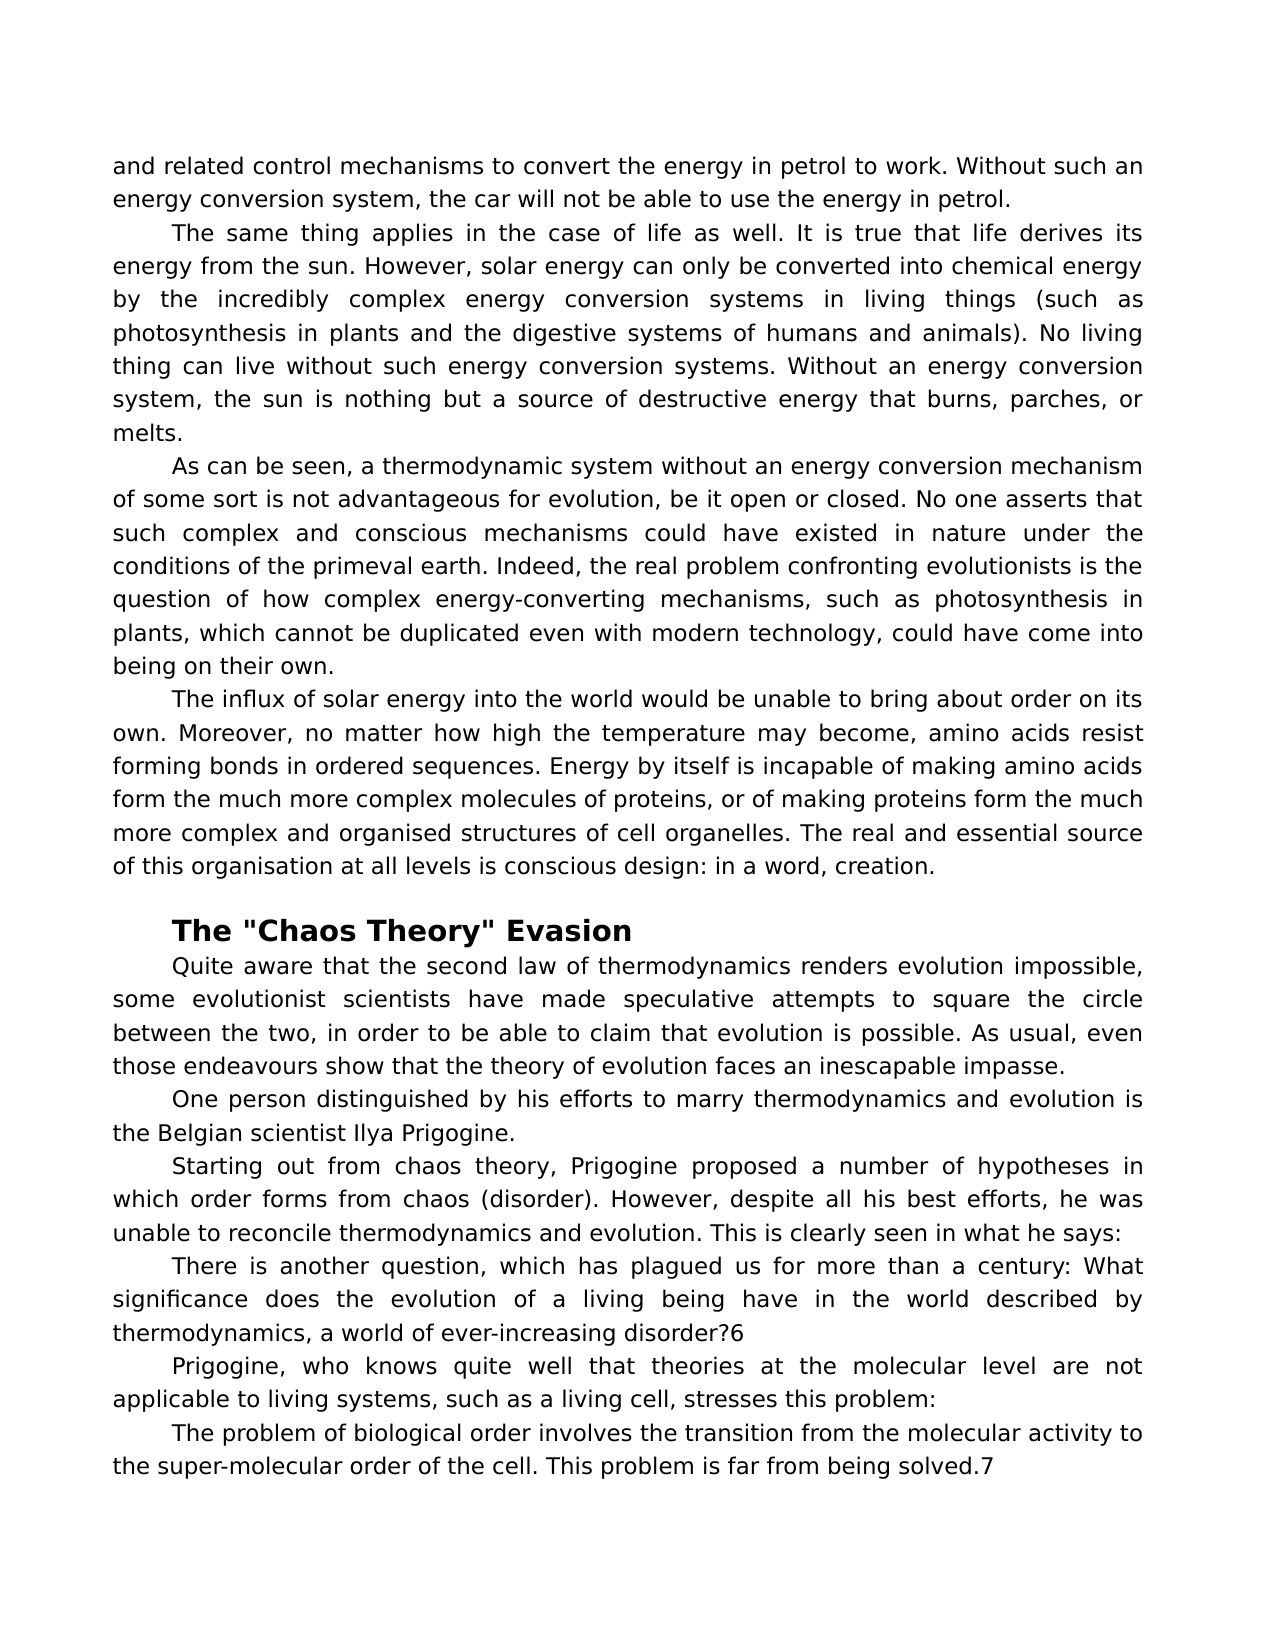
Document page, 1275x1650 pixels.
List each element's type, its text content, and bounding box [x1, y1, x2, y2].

text The same thing applies in the case of life as well. It is true that life derives its energy from the sun. However, solar energy can only be converted into chemical energy by the incredibly complex energy conversion systems in living things (such as photosynthesis in plants and the digestive systems of humans and animals). No living thing can live without such energy conversion systems. Without an energy conversion system, the sun is nothing but a source of destructive energy that burns, parches, or melts. [112, 214, 1145, 448]
text The "Chaos Theory" Evasion [112, 914, 1145, 948]
text Quite aware that the second law of thermodynamics renders evolution impossible, some evolutionist scientists have made speculative attempts to square the circle between the two, in order to be able to claim that evolution is possible. As usual, even those endeavours show that the theory of evolution faces an inescapable impasse. [112, 948, 1145, 1081]
text One person distinguished by his efforts to marry thermodynamics and evolution is the Belgian scientist Ilya Prigogine. [112, 1081, 1145, 1148]
text Prigogine, who knows quite well that theories at the molecular level are not applicable to living systems, such as a living cell, stresses this problem: [112, 1348, 1145, 1414]
text As can be seen, a thermodynamic system without an energy conversion mechanism of some sort is not advantageous for evolution, be it open or closed. No one asserts that such complex and conscious mechanisms could have existed in nature under the conditions of the primeval earth. Indeed, the real problem confronting evolutionists is the question of how complex energy-converting mechanisms, such as photosynthesis in plants, which cannot be duplicated even with modern technology, could have come into being on their own. [112, 448, 1145, 681]
text There is another question, which has plagued us for more than a century: What significance does the evolution of a living being have in the world described by thermodynamics, a world of ever-increasing disorder?6 [112, 1248, 1145, 1348]
text Starting out from chaos theory, Prigogine proposed a number of hypotheses in which order forms from chaos (disorder). However, despite all his best efforts, he was unable to reconcile thermodynamics and evolution. This is clearly seen in what he says: [112, 1148, 1145, 1248]
text The problem of biological order involves the transition from the molecular activity to the super-molecular order of the cell. This problem is far from being solved.7 [112, 1414, 1145, 1481]
text The influx of solar energy into the world would be unable to bring about order on its own. Moreover, no matter how high the temperature may become, amino acids resist forming bonds in ordered sequences. Energy by itself is incapable of making amino acids form the much more complex molecules of proteins, or of making proteins form the much more complex and organised structures of cell organelles. The real and essential source of this organisation at all levels is conscious design: in a word, creation. [112, 681, 1145, 881]
text and related control mechanisms to convert the energy in petrol to work. Without such an energy conversion system, the car will not be able to use the energy in petrol. [112, 148, 1145, 214]
